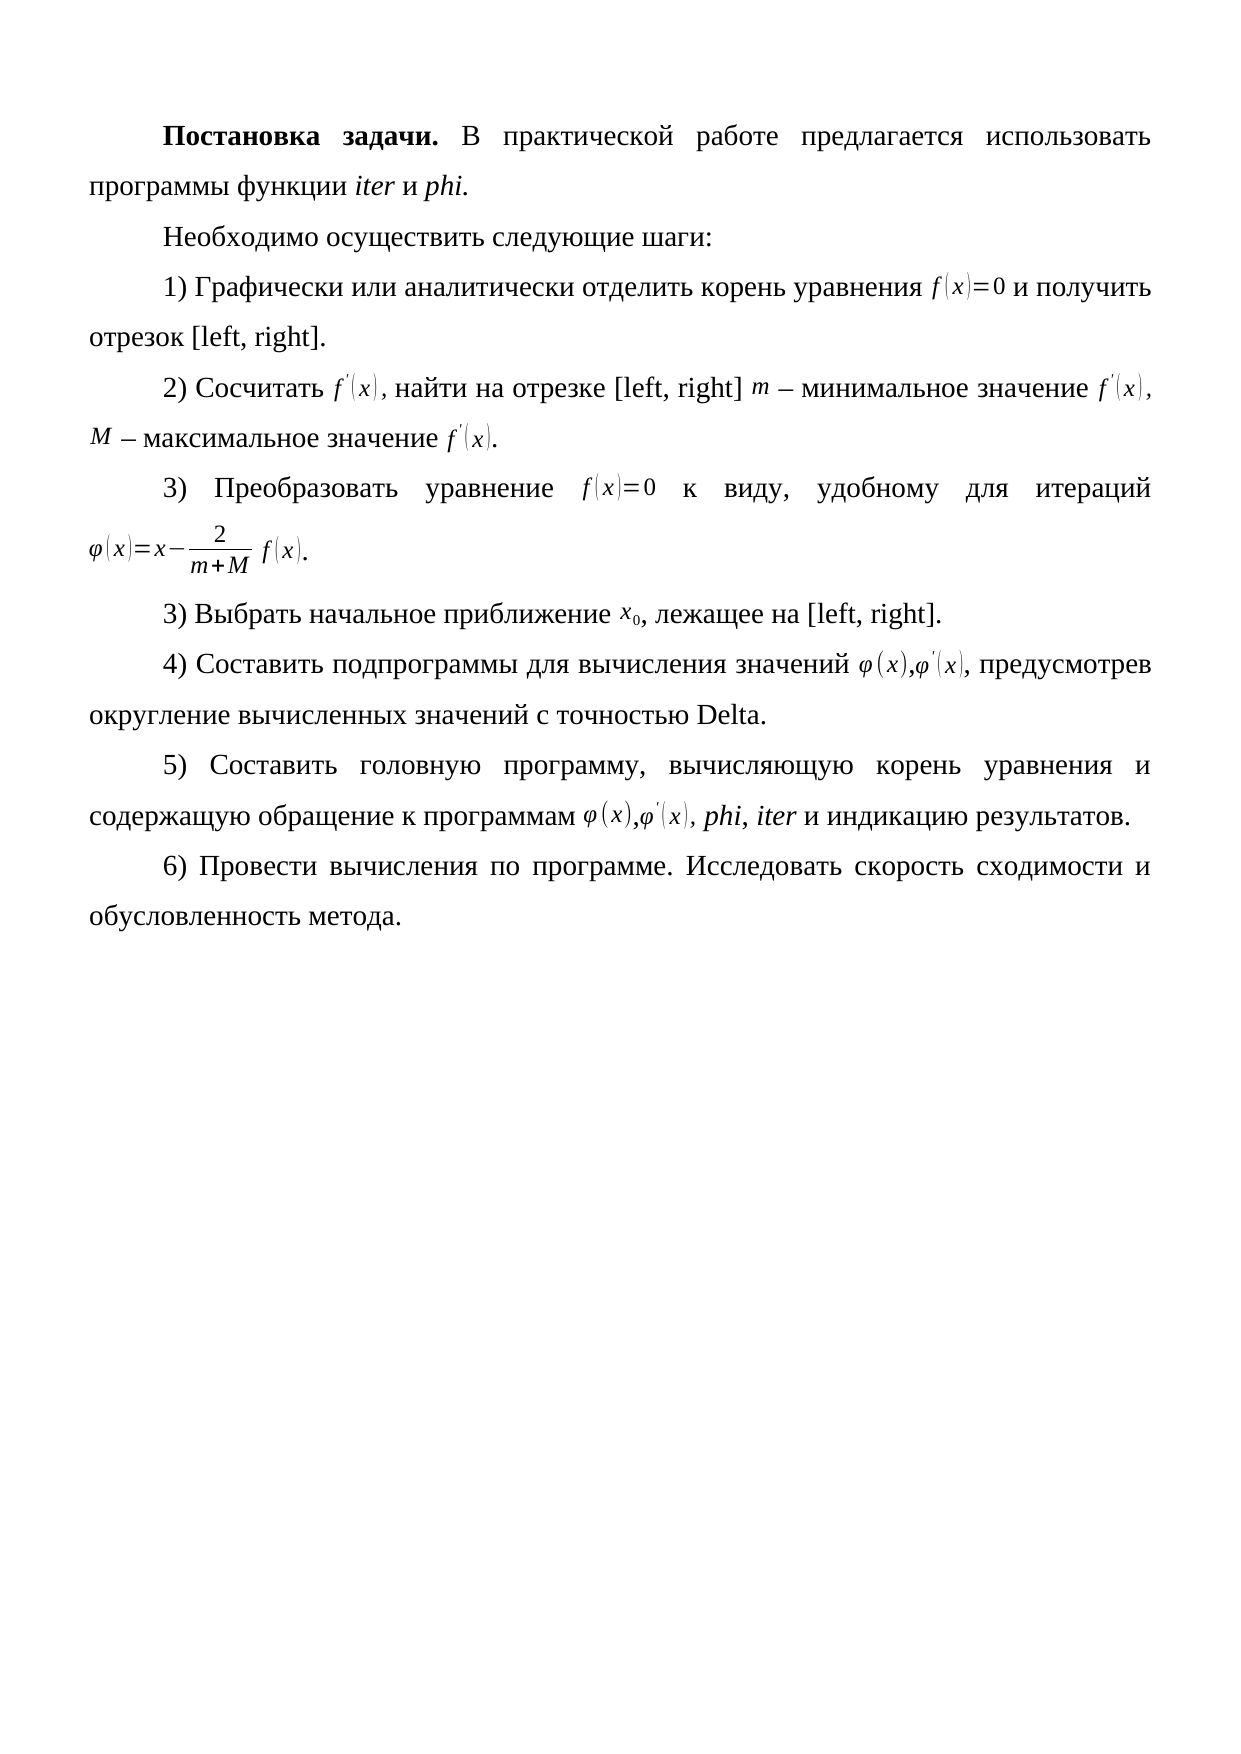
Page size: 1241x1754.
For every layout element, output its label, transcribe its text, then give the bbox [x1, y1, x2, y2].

text 6) Провести вычисления по программе. Исследовать скорость сходимости и обусловленность метода. [89, 848, 1152, 932]
text 2) Сосчитать найти на отрезке [left, right] – минимальное значение – максимальное значение . [89, 370, 1152, 453]
text Необходимо осуществить следующие шаги: [89, 219, 1152, 252]
text 5) Составить головную программу, вычисляющую корень уравнения и содержащую обращение к программам , phi, iter и индикацию результатов. [89, 747, 1152, 831]
text 1) Графически или аналитически отделить корень уравнения и получить отрезок [left, right]. [89, 269, 1152, 353]
text 4) Составить подпрограммы для вычисления значений ,, предусмотрев округление вычисленных значений с точностью Delta. [89, 647, 1152, 731]
text 3) Преобразовать уравнение к виду, удобному для итераций . [89, 470, 1152, 579]
text Постановка задачи. В практической работе предлагается использовать программы функции iter и phi. [89, 118, 1152, 202]
text 3) Выбрать начальное приближение , лежащее на [left, right]. [89, 596, 1152, 630]
